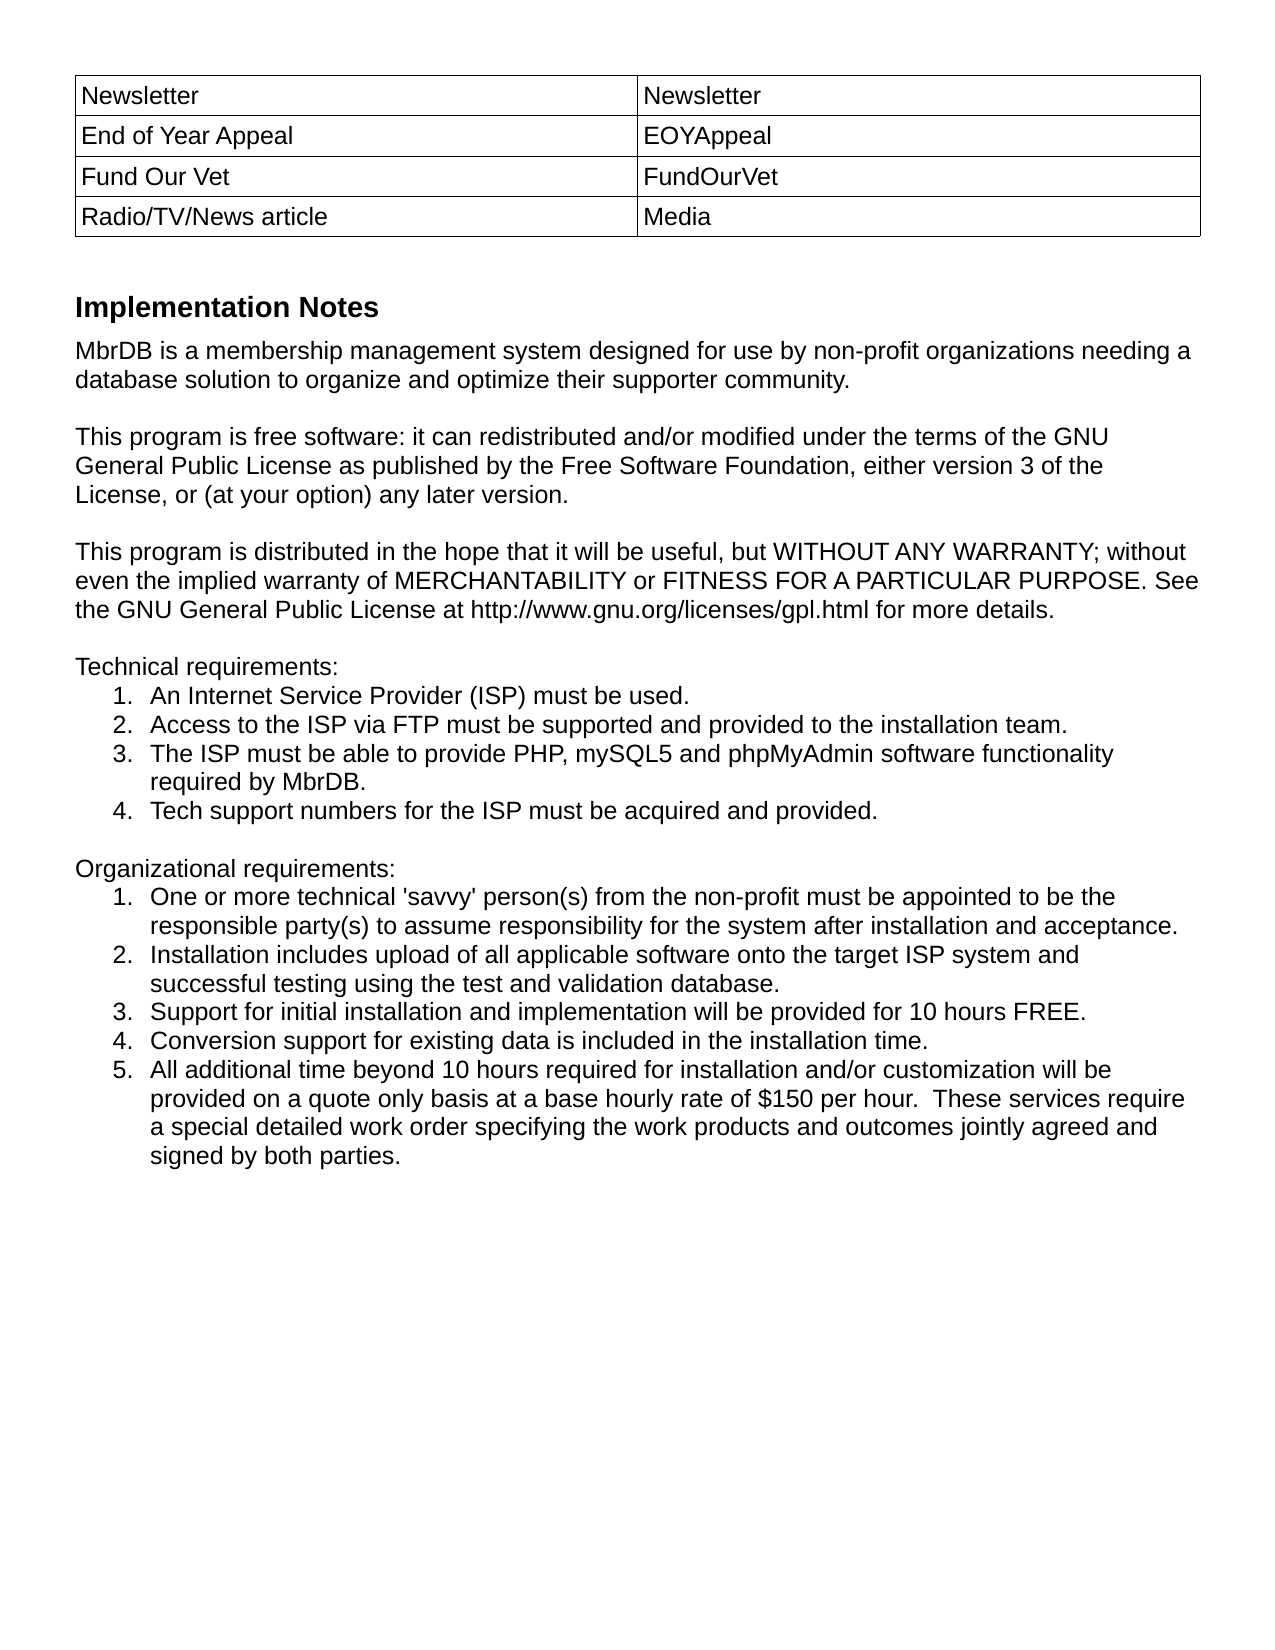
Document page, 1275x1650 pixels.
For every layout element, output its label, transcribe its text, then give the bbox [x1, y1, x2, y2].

text This program is distributed in the hope that it will be useful, but WITHOUT ANY WARRANTY; without even the implied warranty of MERCHANTABILITY or FITNESS FOR A PARTICULAR PURPOSE. See the GNU General Public License at http://www.gnu.org/licenses/gpl.html for more details. [75, 537, 1200, 624]
table_cell FundOurVet [638, 157, 1200, 196]
list One or more technical 'savvy' person(s) from the non-profit must be appointed to be the responsible party(s) to assume responsibility for the system after installation and acceptance. [112, 882, 1200, 940]
table_cell Media [638, 197, 1200, 236]
list Support for initial installation and implementation will be provided for 10 hours FREE. [112, 997, 1200, 1026]
table_cell Fund Our Vet [76, 157, 637, 196]
list All additional time beyond 10 hours required for installation and/or customization will be provided on a quote only basis at a base hourly rate of $150 per hour. These services require a special detailed work order specifying the work products and outcomes jointly agreed and signed by both parties. [112, 1055, 1200, 1170]
list Access to the ISP via FTP must be supported and provided to the installation team. [112, 710, 1200, 739]
table_cell Radio/TV/News article [76, 197, 637, 236]
text This program is free software: it can redistributed and/or modified under the terms of the GNU General Public License as published by the Free Software Foundation, either version 3 of the License, or (at your option) any later version. [75, 422, 1200, 509]
text MbrDB is a membership management system designed for use by non-profit organizations needing a database solution to organize and optimize their supporter community. [75, 336, 1200, 394]
list The ISP must be able to provide PHP, mySQL5 and phpMyAdmin software functionality required by MbrDB. [112, 739, 1200, 796]
table_header Newsletter [638, 76, 1200, 115]
list An Internet Service Provider (ISP) must be used. [112, 681, 1200, 710]
table_cell EOYAppeal [638, 116, 1200, 156]
text Organizational requirements: [75, 854, 1200, 882]
list Conversion support for existing data is included in the installation time. [112, 1026, 1200, 1055]
table_header Newsletter [76, 76, 637, 115]
list Installation includes upload of all applicable software onto the target ISP system and successful testing using the test and validation database. [112, 940, 1200, 997]
list Tech support numbers for the ISP must be acquired and provided. [112, 796, 1200, 825]
subtitle Implementation Notes [75, 290, 1200, 324]
text Technical requirements: [75, 652, 1200, 681]
table_cell End of Year Appeal [76, 116, 637, 156]
